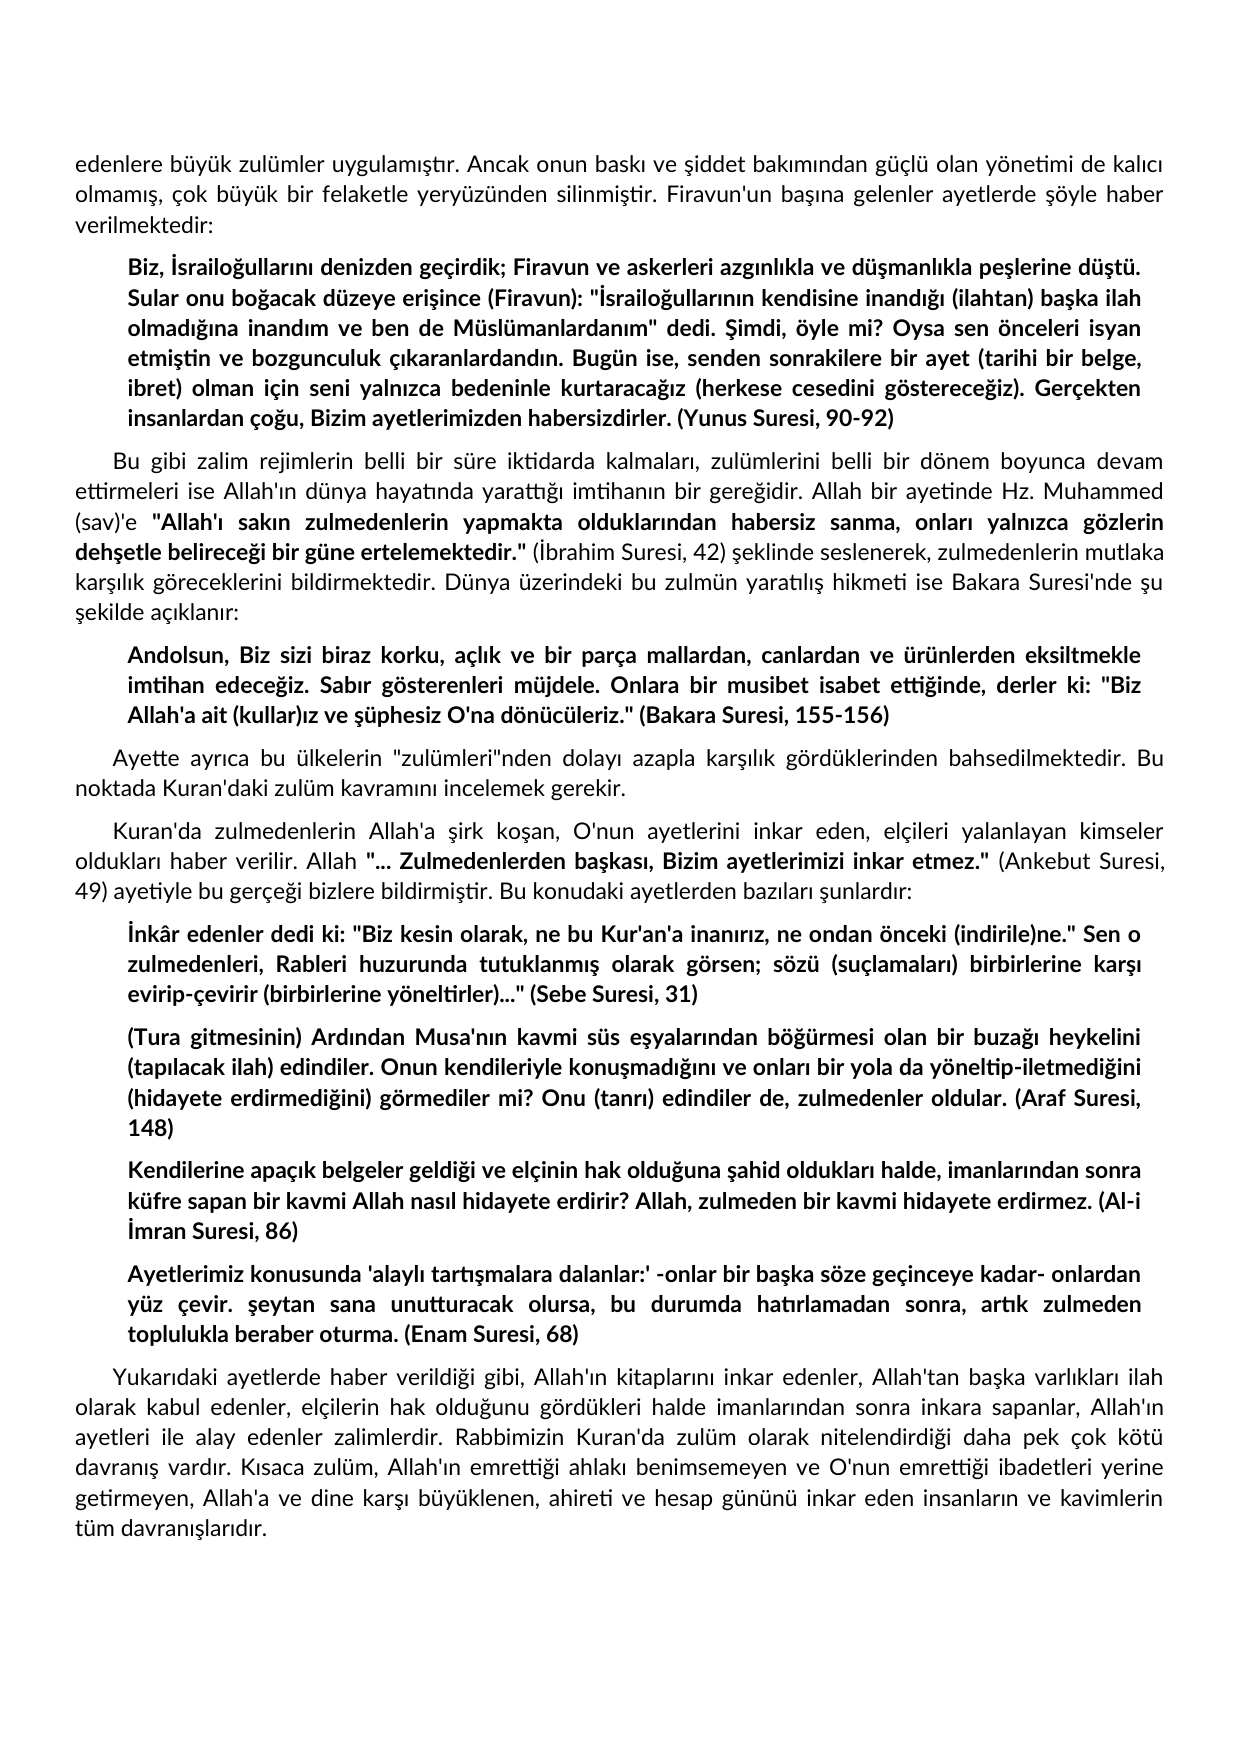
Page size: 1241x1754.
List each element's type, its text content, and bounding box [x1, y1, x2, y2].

text Bu gibi zalim rejimlerin belli bir süre iktidarda kalmaları, zulümlerini belli bir dönem boyunca devam ettirmeleri ise Allah'ın dünya hayatında yarattığı imtihanın bir gereğidir. Allah bir ayetinde Hz. Muhammed (sav)'e "Allah'ı sakın zulmedenlerin yapmakta olduklarından habersiz sanma, onları yalnızca gözlerin dehşetle belireceği bir güne ertelemektedir." (İbrahim Suresi, 42) şeklinde seslenerek, zulmedenlerin mutlaka karşılık göreceklerini bildirmektedir. Dünya üzerindeki bu zulmün yaratılış hikmeti ise Bakara Suresi'nde şu şekilde açıklanır: [75, 447, 1165, 625]
text edenlere büyük zulümler uygulamıştır. Ancak onun baskı ve şiddet bakımından güçlü olan yönetimi de kalıcı olmamış, çok büyük bir felaketle yeryüzünden silinmiştir. Firavun'un başına gelenler ayetlerde şöyle haber verilmektedir: [75, 150, 1165, 238]
text Yukarıdaki ayetlerde haber verildiği gibi, Allah'ın kitaplarını inkar edenler, Allah'tan başka varlıkları ilah olarak kabul edenler, elçilerin hak olduğunu gördükleri halde imanlarından sonra inkara sapanlar, Allah'ın ayetleri ile alay edenler zalimlerdir. Rabbimizin Kuran'da zulüm olarak nitelendirdiği daha pek çok kötü davranış vardır. Kısaca zulüm, Allah'ın emrettiği ahlakı benimsemeyen ve O'nun emrettiği ibadetleri yerine getirmeyen, Allah'a ve dine karşı büyüklenen, ahireti ve hesap gününü inkar eden insanların ve kavimlerin tüm davranışlarıdır. [75, 1362, 1165, 1541]
text (Tura gitmesinin) Ardından Musa'nın kavmi süs eşyalarından böğürmesi olan bir buzağı heykelini (tapılacak ilah) edindiler. Onun kendileriyle konuşmadığını ve onları bir yola da yöneltip-iletmediğini (hidayete erdirmediğini) görmediler mi? Onu (tanrı) edindiler de, zulmedenler oldular. (Araf Suresi, 148) [127, 1023, 1143, 1141]
text Biz, İsrailoğullarını denizden geçirdik; Firavun ve askerleri azgınlıkla ve düşmanlıkla peşlerine düştü. Sular onu boğacak düzeye erişince (Firavun): "İsrailoğullarının kendisine inandığı (ilahtan) başka ilah olmadığına inandım ve ben de Müslümanlardanım" dedi. Şimdi, öyle mi? Oysa sen önceleri isyan etmiştin ve bozgunculuk çıkaranlardandın. Bugün ise, senden sonrakilere bir ayet (tarihi bir belge, ibret) olman için seni yalnızca bedeninle kurtaracağız (herkese cesedini göstereceğiz). Gerçekten insanlardan çoğu, Bizim ayetlerimizden habersizdirler. (Yunus Suresi, 90-92) [127, 253, 1143, 432]
text Andolsun, Biz sizi biraz korku, açlık ve bir parça mallardan, canlardan ve ürünlerden eksiltmekle imtihan edeceğiz. Sabır gösterenleri müjdele. Onlara bir musibet isabet ettiğinde, derler ki: "Biz Allah'a ait (kullar)ız ve şüphesiz O'na dönücüleriz." (Bakara Suresi, 155-156) [127, 641, 1143, 728]
text Kuran'da zulmedenlerin Allah'a şirk koşan, O'nun ayetlerini inkar eden, elçileri yalanlayan kimseler oldukları haber verilir. Allah "... Zulmedenlerden başkası, Bizim ayetlerimizi inkar etmez." (Ankebut Suresi, 49) ayetiyle bu gerçeği bizlere bildirmiştir. Bu konudaki ayetlerden bazıları şunlardır: [75, 817, 1165, 904]
text İnkâr edenler dedi ki: "Biz kesin olarak, ne bu Kur'an'a inanırız, ne ondan önceki (indirile)ne." Sen o zulmedenleri, Rableri huzurunda tutuklanmış olarak görsen; sözü (suçlamaları) birbirlerine karşı evirip-çevirir (birbirlerine yöneltirler)..." (Sebe Suresi, 31) [127, 920, 1143, 1008]
text Ayette ayrıca bu ülkelerin "zulümleri"nden dolayı azapla karşılık gördüklerinden bahsedilmektedir. Bu noktada Kuran'daki zulüm kavramını incelemek gerekir. [75, 744, 1165, 801]
text Ayetlerimiz konusunda 'alaylı tartışmalara dalanlar:' -onlar bir başka söze geçinceye kadar- onlardan yüz çevir. şeytan sana unutturacak olursa, bu durumda hatırlamadan sonra, artık zulmeden toplulukla beraber oturma. (Enam Suresi, 68) [127, 1259, 1143, 1347]
text Kendilerine apaçık belgeler geldiği ve elçinin hak olduğuna şahid oldukları halde, imanlarından sonra küfre sapan bir kavmi Allah nasıl hidayete erdirir? Allah, zulmeden bir kavmi hidayete erdirmez. (Al-i İmran Suresi, 86) [127, 1156, 1143, 1244]
